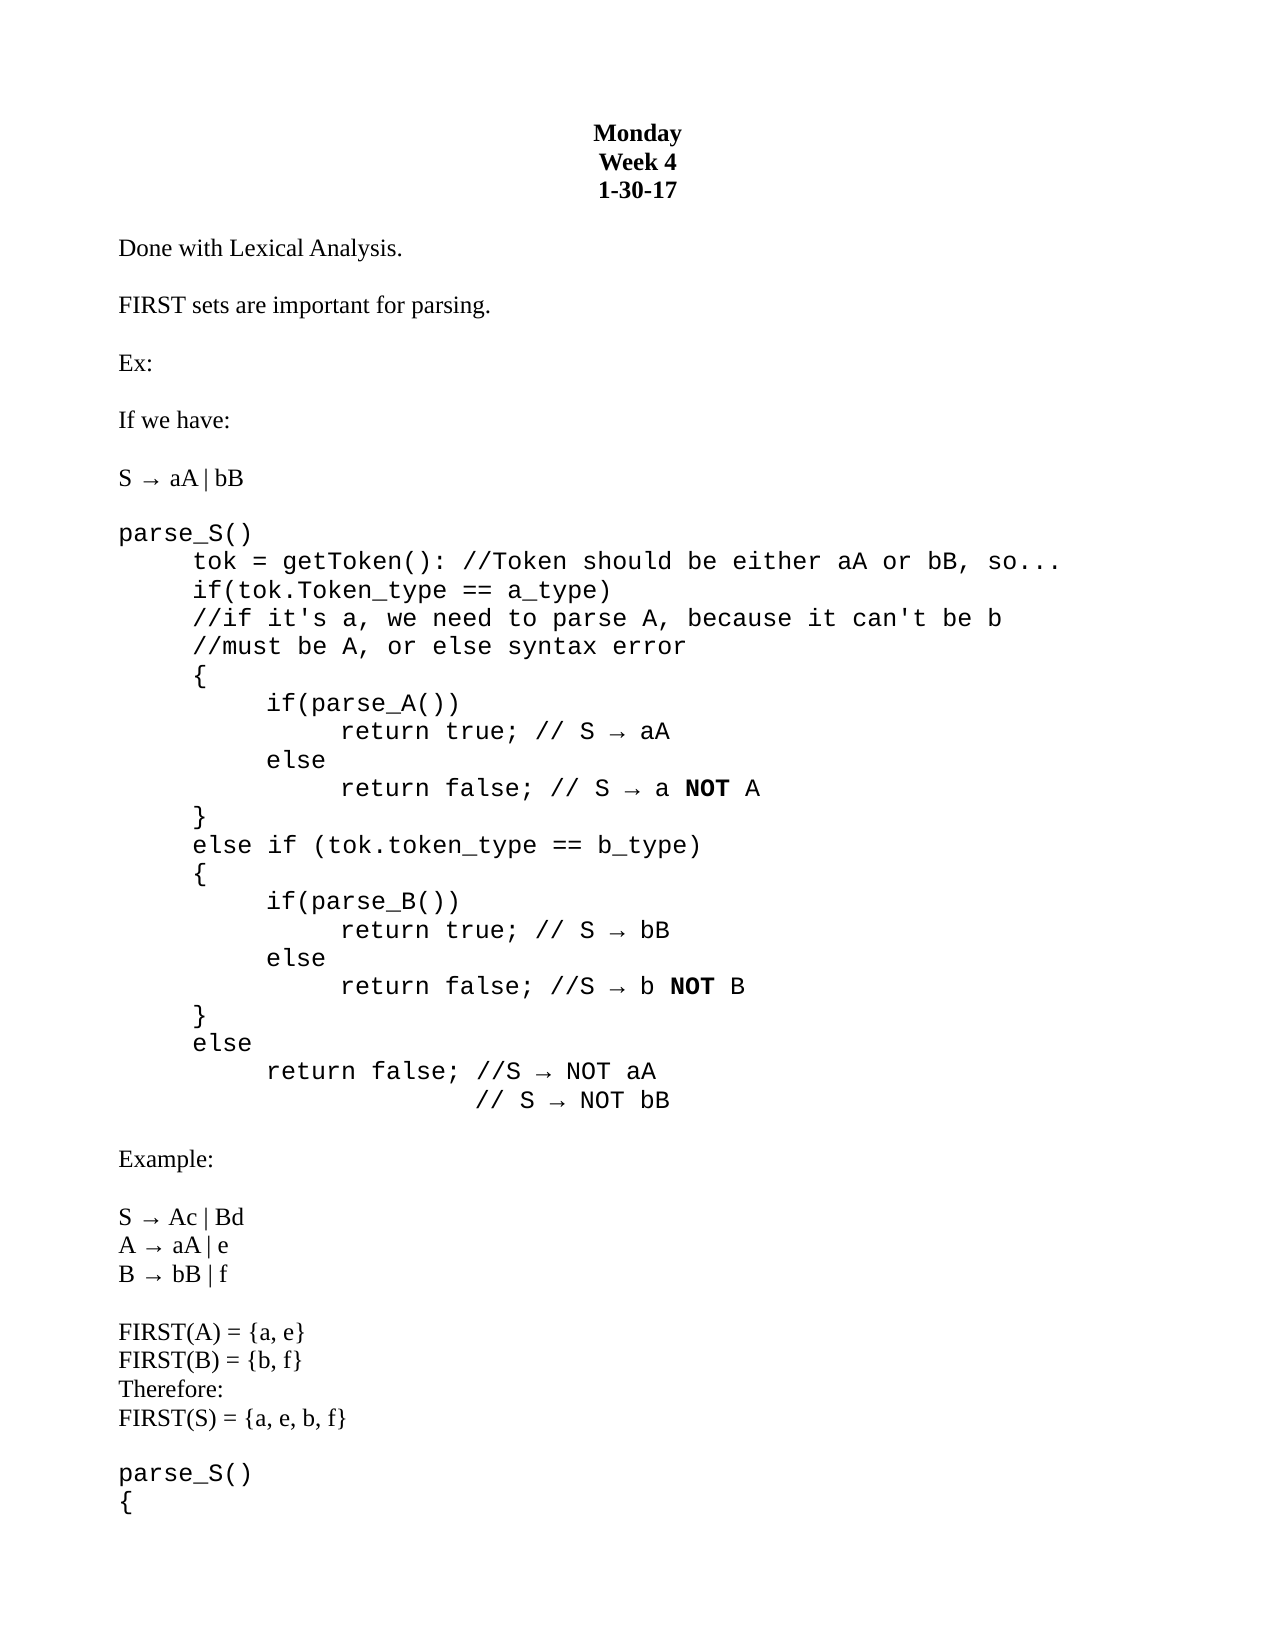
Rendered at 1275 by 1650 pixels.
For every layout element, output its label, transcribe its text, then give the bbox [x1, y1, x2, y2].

text Week 4 [118, 147, 1157, 176]
text return false; // S → a NOT A [118, 776, 1157, 804]
text //must be A, or else syntax error [118, 634, 1157, 662]
text FIRST(S) = {a, e, b, f} [118, 1403, 1157, 1432]
text FIRST(A) = {a, e} [118, 1317, 1157, 1346]
text if(parse_B()) [118, 889, 1157, 917]
text If we have: [118, 406, 1157, 434]
text A → aA | e [118, 1231, 1157, 1259]
text S → aA | bB [118, 463, 1157, 492]
text parse_S() [118, 521, 1157, 549]
text Example: [118, 1144, 1157, 1173]
text S → Ac | Bd [118, 1202, 1157, 1231]
text else [118, 747, 1157, 776]
text FIRST(B) = {b, f} [118, 1346, 1157, 1374]
text Done with Lexical Analysis. [118, 233, 1157, 262]
text // S → NOT bB [118, 1087, 1157, 1116]
text return true; // S → aA [118, 719, 1157, 747]
text parse_S() [118, 1461, 1157, 1489]
text } [118, 1002, 1157, 1031]
text else if (tok.token_type == b_type) [118, 832, 1157, 861]
text } [118, 804, 1157, 832]
text FIRST sets are important for parsing. [118, 291, 1157, 319]
text return true; // S → bB [118, 917, 1157, 946]
text { [118, 1489, 1157, 1517]
text else [118, 1031, 1157, 1059]
text Monday [118, 118, 1157, 147]
text 1-30-17 [118, 176, 1157, 204]
text else [118, 946, 1157, 974]
text //if it's a, we need to parse A, because it can't be b [118, 606, 1157, 634]
text B → bB | f [118, 1259, 1157, 1288]
text if(parse_A()) [118, 691, 1157, 719]
text if(tok.Token_type == a_type) [118, 577, 1157, 606]
text Therefore: [118, 1374, 1157, 1403]
text { [118, 861, 1157, 889]
text Ex: [118, 348, 1157, 377]
text { [118, 662, 1157, 691]
text tok = getToken(): //Token should be either aA or bB, so... [118, 549, 1157, 577]
text return false; //S → NOT aA [118, 1059, 1157, 1087]
text return false; //S → b NOT B [118, 974, 1157, 1002]
